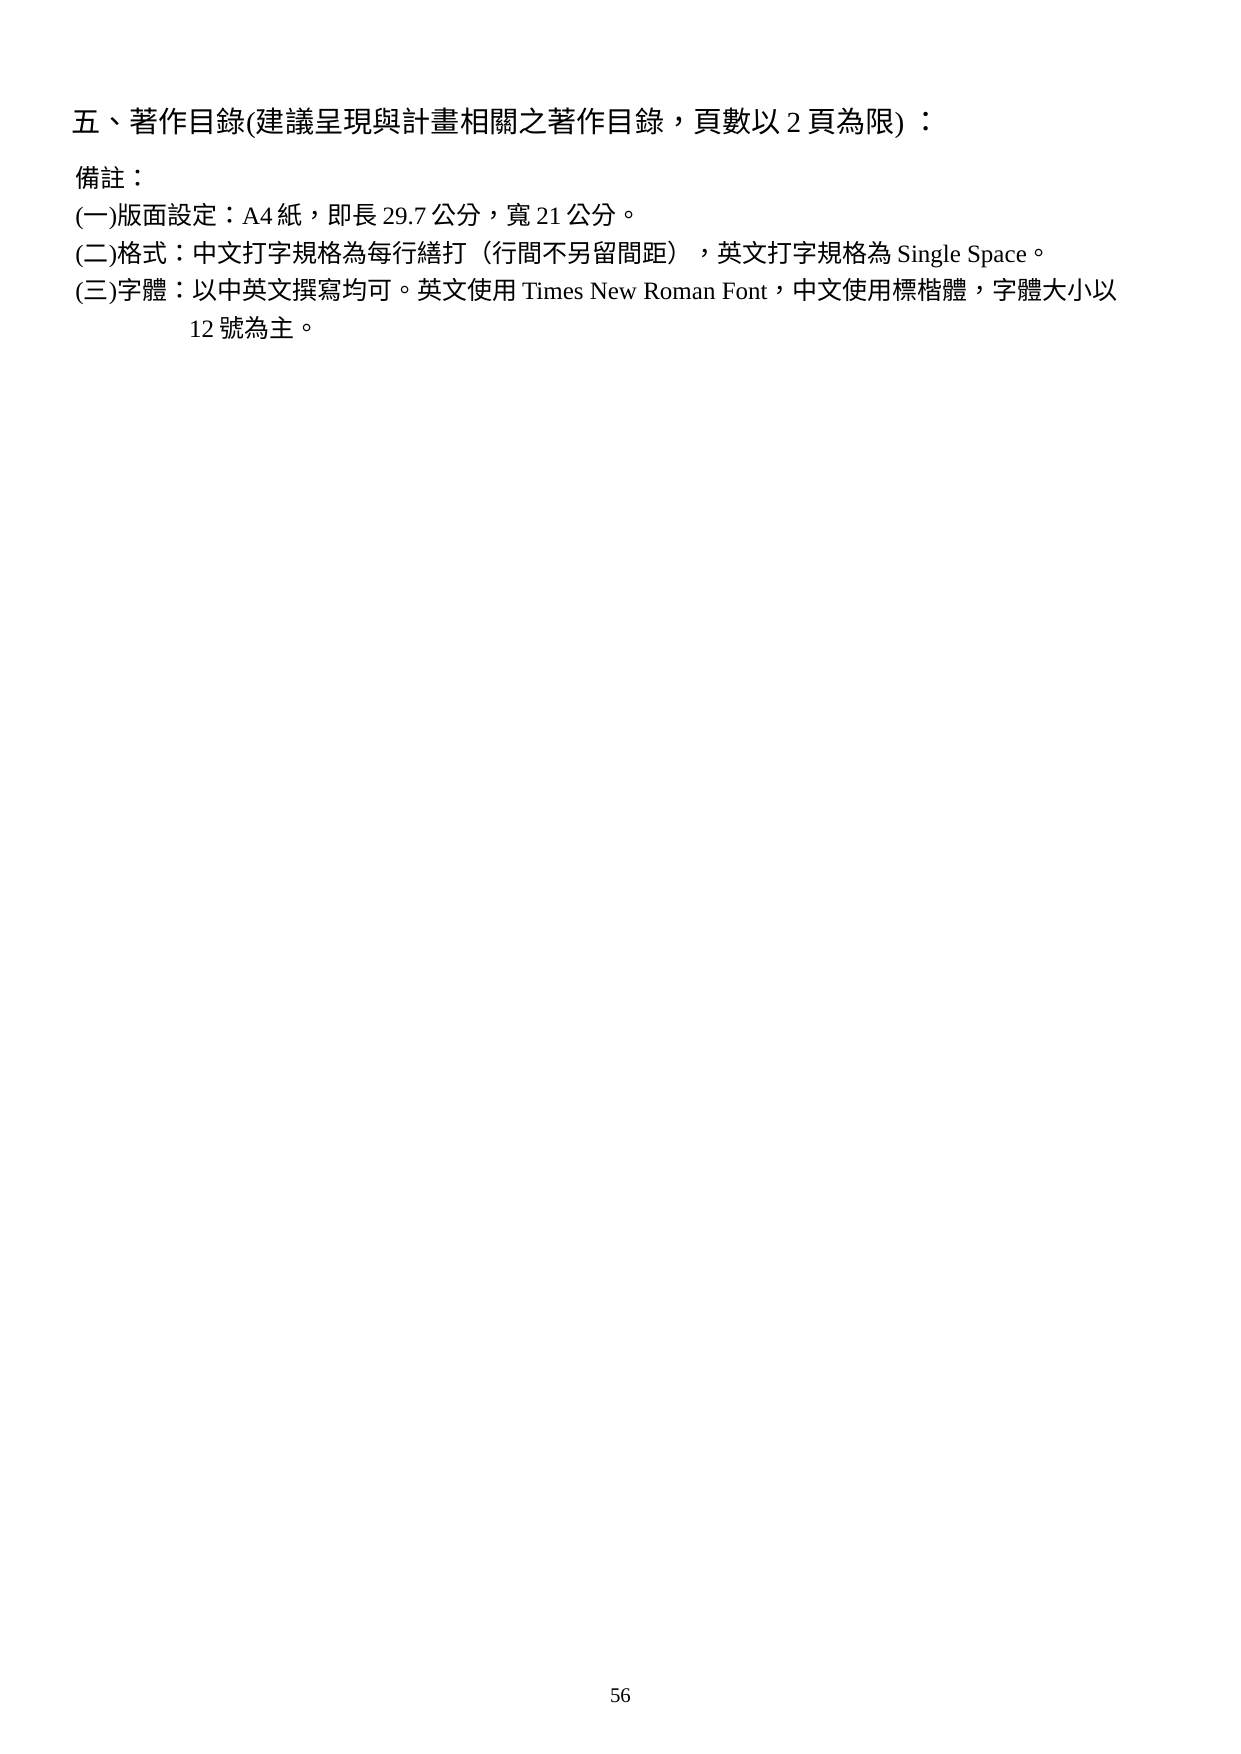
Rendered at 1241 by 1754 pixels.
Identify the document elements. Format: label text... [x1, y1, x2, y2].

text 五、著作目錄(建議呈現與計畫相關之著作目錄，頁數以2頁為限) ： [71, 82, 1169, 157]
text (二)格式：中文打字規格為每行繕打（行間不另留間距），英文打字規格為Single Space。 [75, 232, 1119, 270]
text (三)字體：以中英文撰寫均可。英文使用Times New Roman Font，中文使用標楷體，字體大小以12號為主。 [75, 270, 1134, 345]
text (一)版面設定：A4紙，即長29.7公分，寬21公分。 [75, 195, 1169, 232]
text 備註： [75, 157, 1169, 195]
